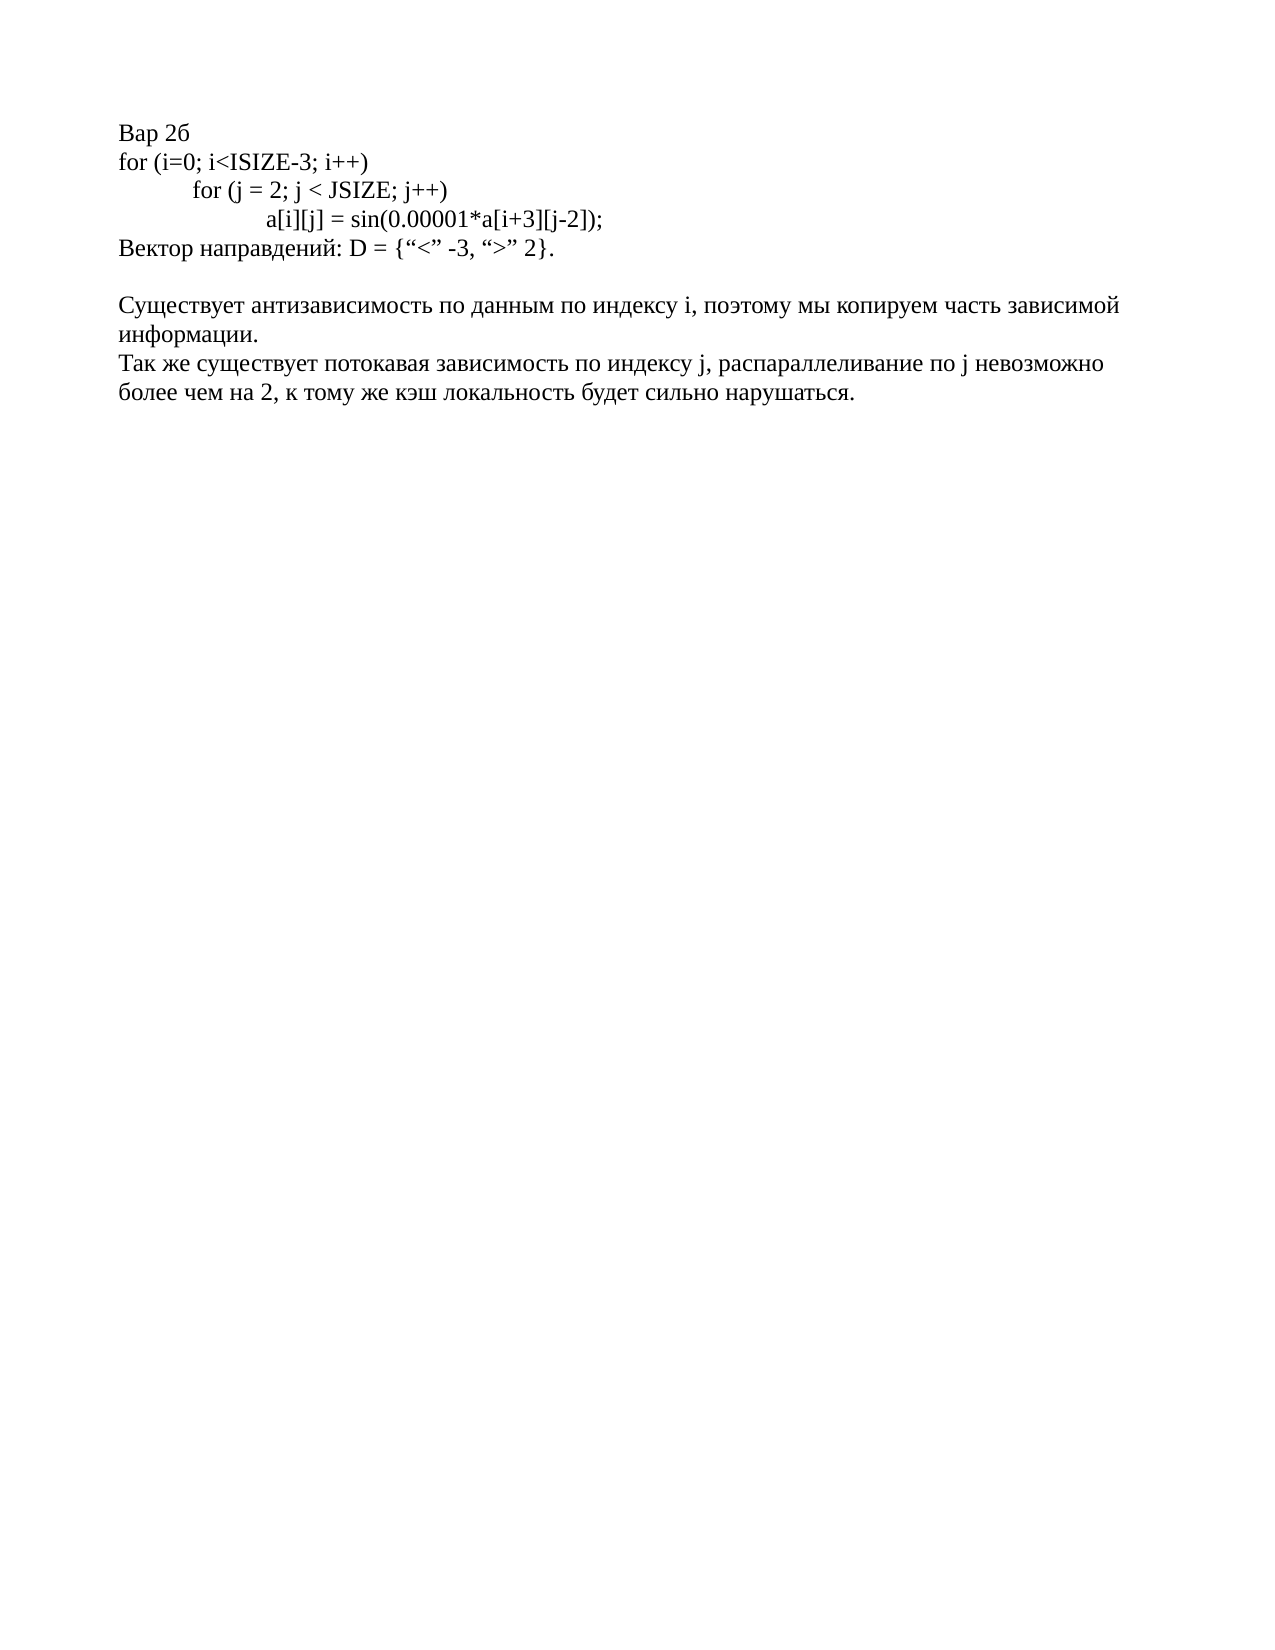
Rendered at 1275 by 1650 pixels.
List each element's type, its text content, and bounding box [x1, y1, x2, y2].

text a[i][j] = sin(0.00001*a[i+3][j-2]); Вектор направдений: D = {“<” -3, “>” 2}. [118, 204, 1157, 262]
text Вар 2б [118, 118, 1157, 147]
text for (i=0; i<ISIZE-3; i++) [118, 147, 1157, 176]
text Существует антизависимость по данным по индексу i, поэтому мы копируем часть зависимой информации. Так же существует потокавая зависимость по индексу j, распараллеливание по j невозможно более чем на 2, к тому же кэш локальность будет сильно нарушаться. [118, 291, 1157, 406]
text for (j = 2; j < JSIZE; j++) [118, 176, 1157, 204]
